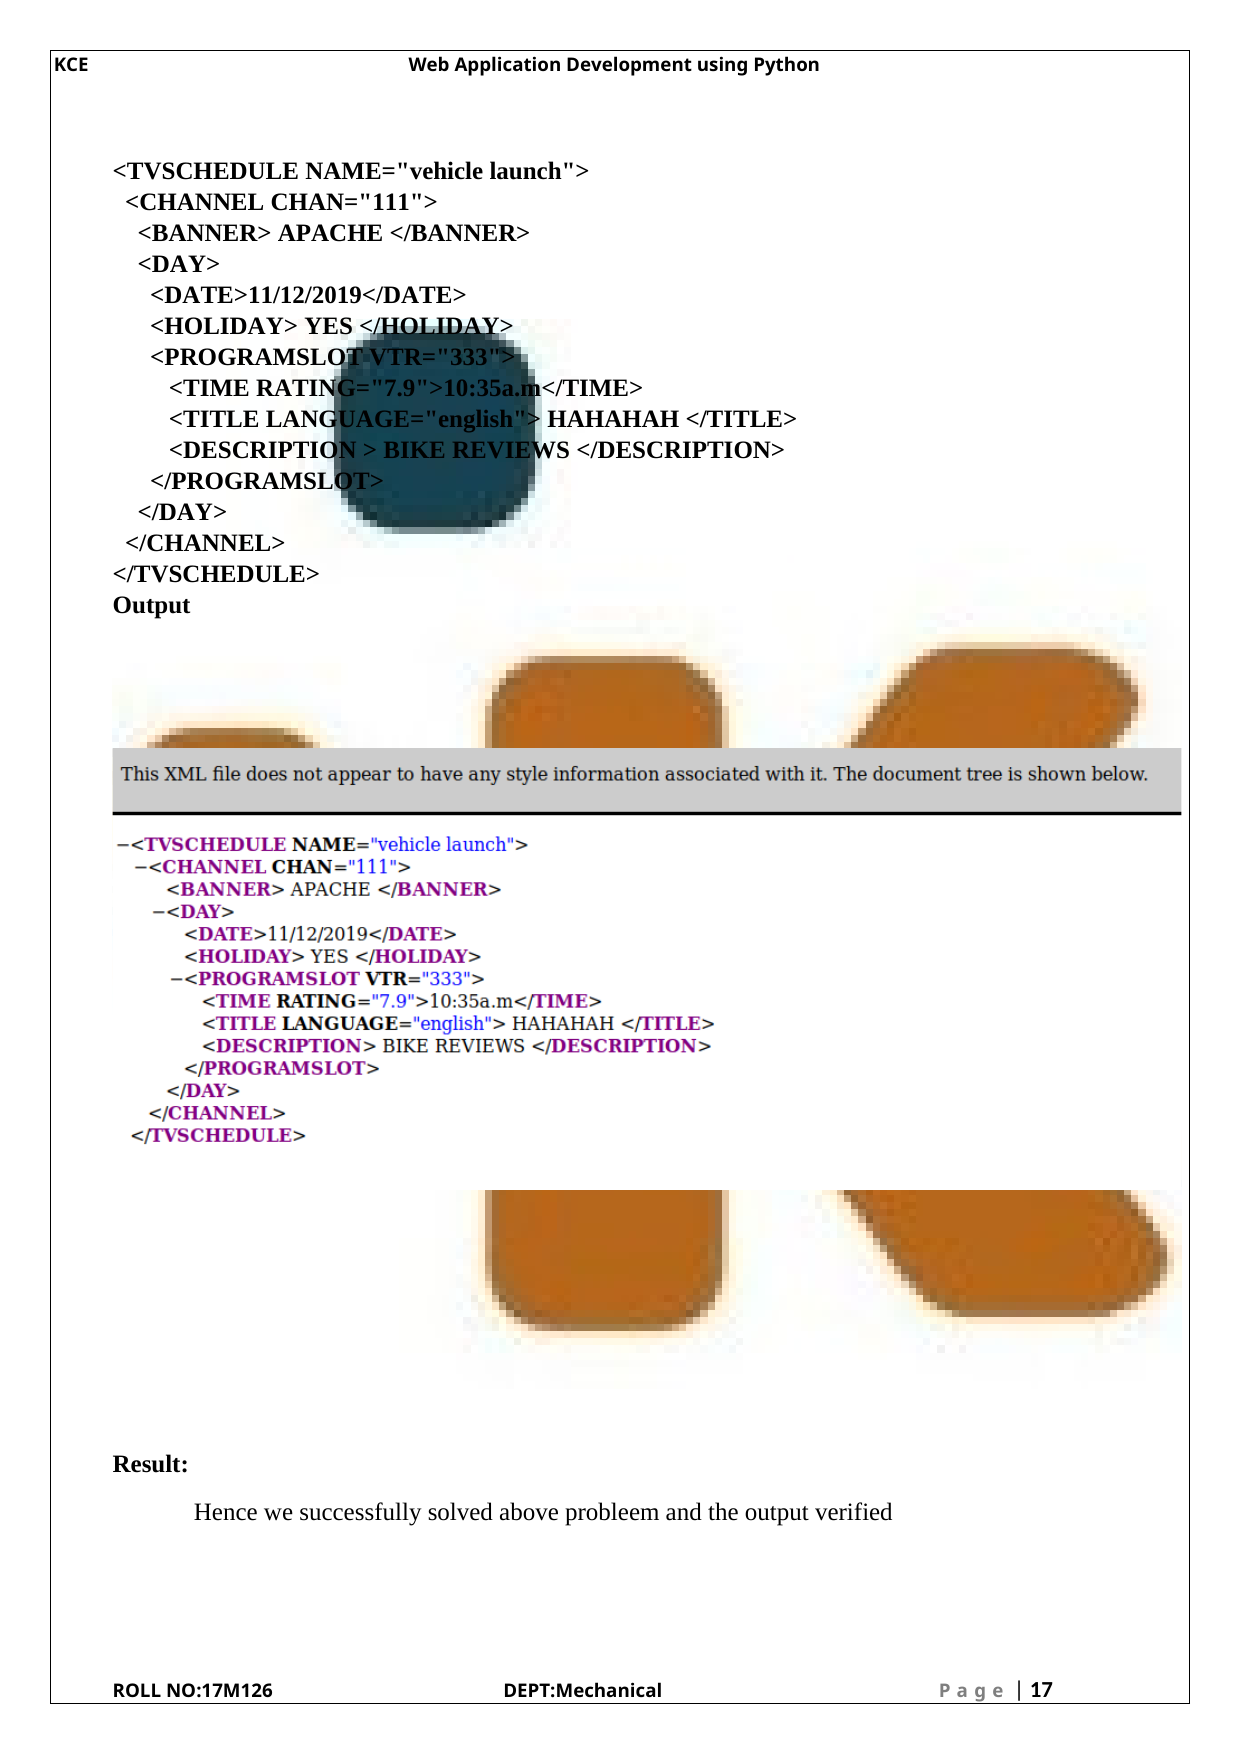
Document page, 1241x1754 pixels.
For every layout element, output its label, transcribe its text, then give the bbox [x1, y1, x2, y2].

text Output [112, 591, 1181, 619]
text Hence we successfully solved above probleem and the output verified [112, 1497, 1181, 1526]
text </DAY> [112, 497, 1181, 526]
text <TIME RATING="7.9">10:35a.m</TIME> [112, 373, 1181, 402]
text <DAY> [112, 249, 1181, 278]
text </CHANNEL> [112, 528, 1181, 557]
text </PROGRAMSLOT> [112, 466, 1181, 495]
text <TITLE LANGUAGE="english"> HAHAHAH </TITLE> [112, 404, 1181, 433]
text <DATE>11/12/2019</DATE> [112, 280, 1181, 309]
text Result: [112, 1449, 1181, 1478]
picture [112, 319, 1182, 1389]
text <CHANNEL CHAN="111"> [112, 187, 1181, 216]
text <PROGRAMSLOT VTR="333"> [112, 342, 1181, 371]
text </TVSCHEDULE> [112, 559, 1181, 588]
text <TVSCHEDULE NAME="vehicle launch"> [112, 156, 1181, 185]
text <DESCRIPTION > BIKE REVIEWS </DESCRIPTION> [112, 435, 1181, 464]
text <BANNER> APACHE </BANNER> [112, 218, 1181, 247]
text <HOLIDAY> YES </HOLIDAY> [112, 311, 1181, 340]
